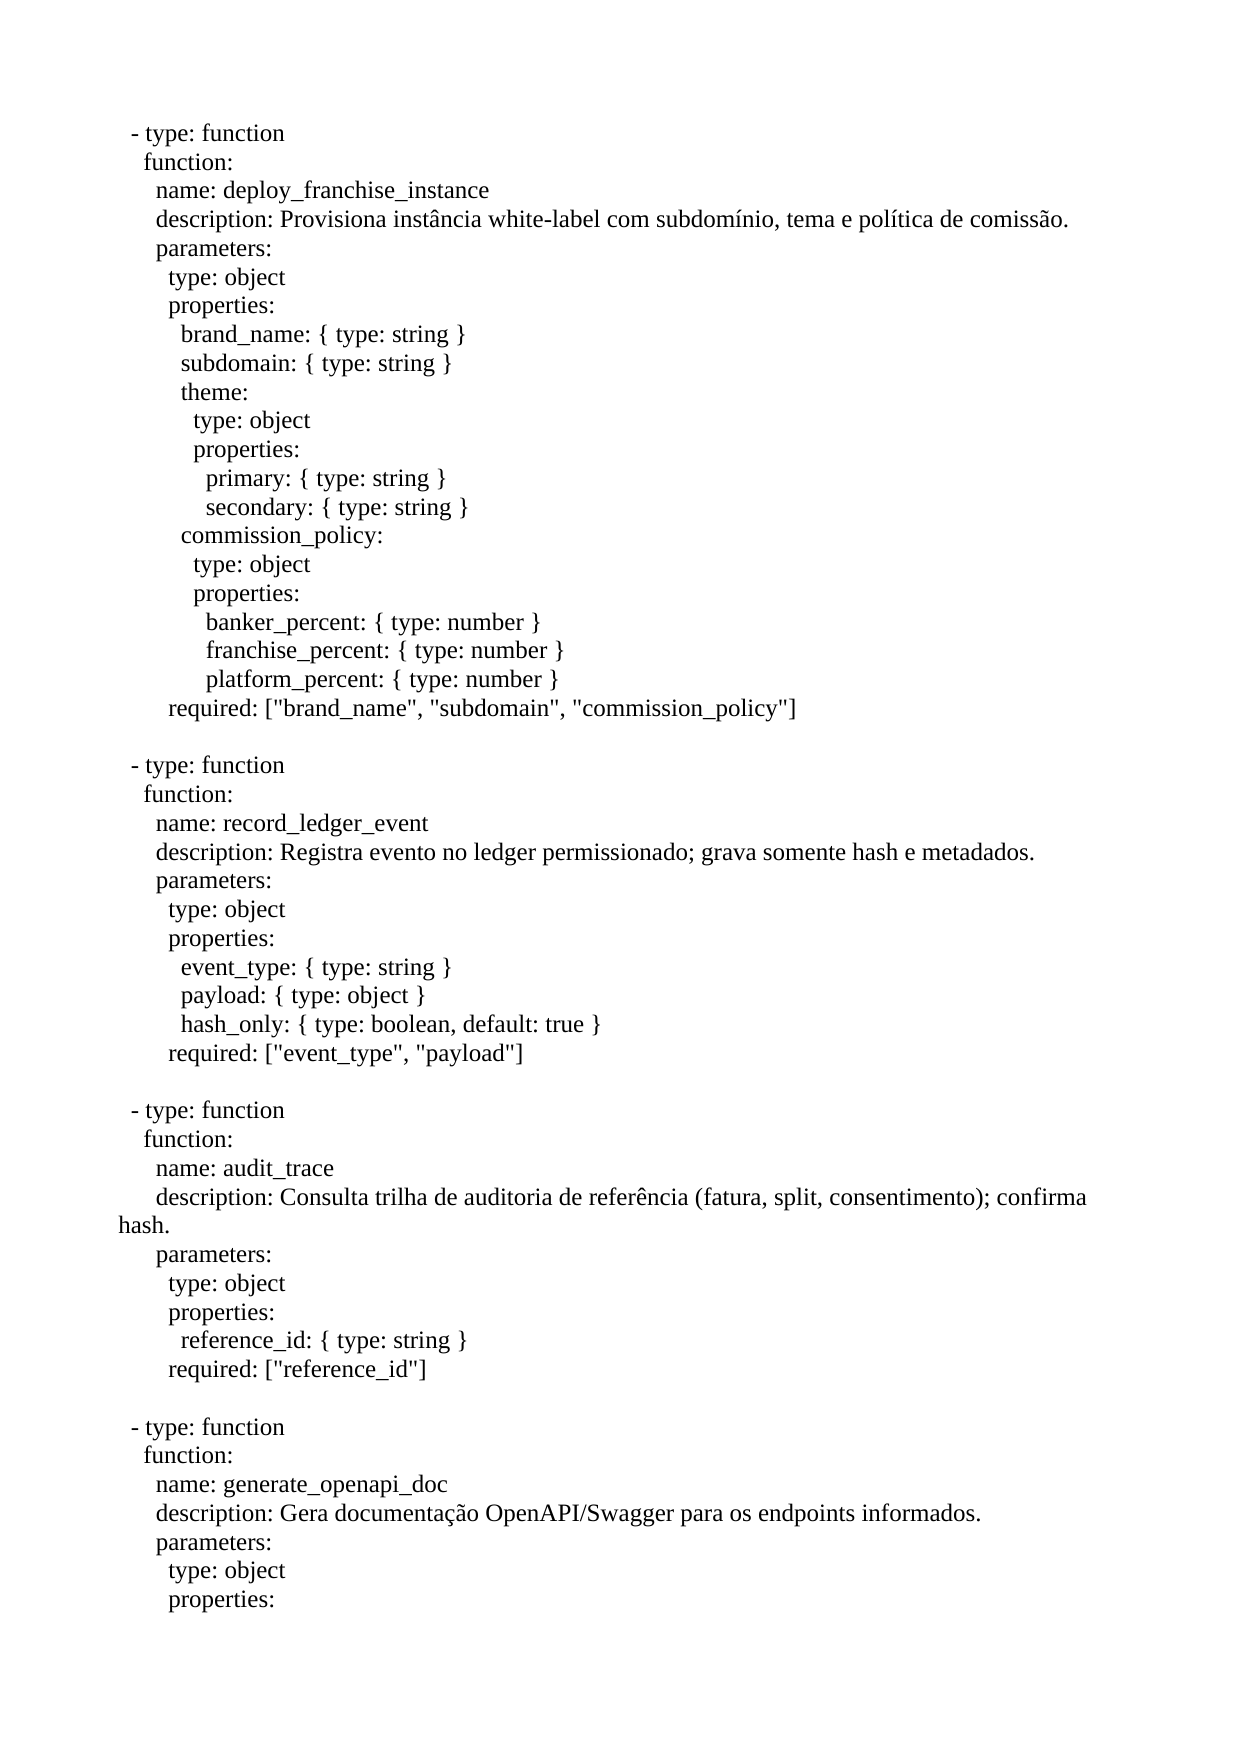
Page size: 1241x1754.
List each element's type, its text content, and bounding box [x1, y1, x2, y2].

text type: object [118, 549, 1122, 578]
text properties: [118, 434, 1122, 463]
text parameters: [118, 866, 1122, 894]
text franchise_percent: { type: number } [118, 636, 1122, 664]
text function: [118, 779, 1122, 808]
text required: ["reference_id"] [118, 1354, 1122, 1383]
text commission_policy: [118, 521, 1122, 549]
text parameters: [118, 1527, 1122, 1556]
text - type: function [118, 118, 1122, 147]
text secondary: { type: string } [118, 492, 1122, 521]
text parameters: [118, 1239, 1122, 1268]
text brand_name: { type: string } [118, 319, 1122, 348]
text hash_only: { type: boolean, default: true } [118, 1009, 1122, 1038]
text required: ["event_type", "payload"] [118, 1038, 1122, 1067]
text properties: [118, 923, 1122, 952]
text type: object [118, 894, 1122, 923]
text properties: [118, 1297, 1122, 1326]
text description: Registra evento no ledger permissionado; grava somente hash e metadados. [118, 837, 1122, 866]
text name: audit_trace [118, 1153, 1122, 1182]
text theme: [118, 377, 1122, 406]
text type: object [118, 262, 1122, 291]
text description: Consulta trilha de auditoria de referência (fatura, split, consentimento); confirma hash. [118, 1182, 1122, 1239]
text payload: { type: object } [118, 981, 1122, 1009]
text type: object [118, 1268, 1122, 1297]
text type: object [118, 1556, 1122, 1584]
text name: generate_openapi_doc [118, 1469, 1122, 1498]
text function: [118, 147, 1122, 176]
text function: [118, 1124, 1122, 1153]
text banker_percent: { type: number } [118, 607, 1122, 636]
text description: Provisiona instância white-label com subdomínio, tema e política de comissão. [118, 204, 1122, 233]
text properties: [118, 291, 1122, 319]
text properties: [118, 1584, 1122, 1613]
text description: Gera documentação OpenAPI/Swagger para os endpoints informados. [118, 1498, 1122, 1527]
text - type: function [118, 751, 1122, 779]
text type: object [118, 406, 1122, 434]
text name: deploy_franchise_instance [118, 176, 1122, 204]
text properties: [118, 578, 1122, 607]
text name: record_ledger_event [118, 808, 1122, 837]
text platform_percent: { type: number } [118, 664, 1122, 693]
text function: [118, 1441, 1122, 1469]
text reference_id: { type: string } [118, 1326, 1122, 1354]
text parameters: [118, 233, 1122, 262]
text subdomain: { type: string } [118, 348, 1122, 377]
text required: ["brand_name", "subdomain", "commission_policy"] [118, 693, 1122, 722]
text - type: function [118, 1096, 1122, 1124]
text primary: { type: string } [118, 463, 1122, 492]
text - type: function [118, 1412, 1122, 1441]
text event_type: { type: string } [118, 952, 1122, 981]
